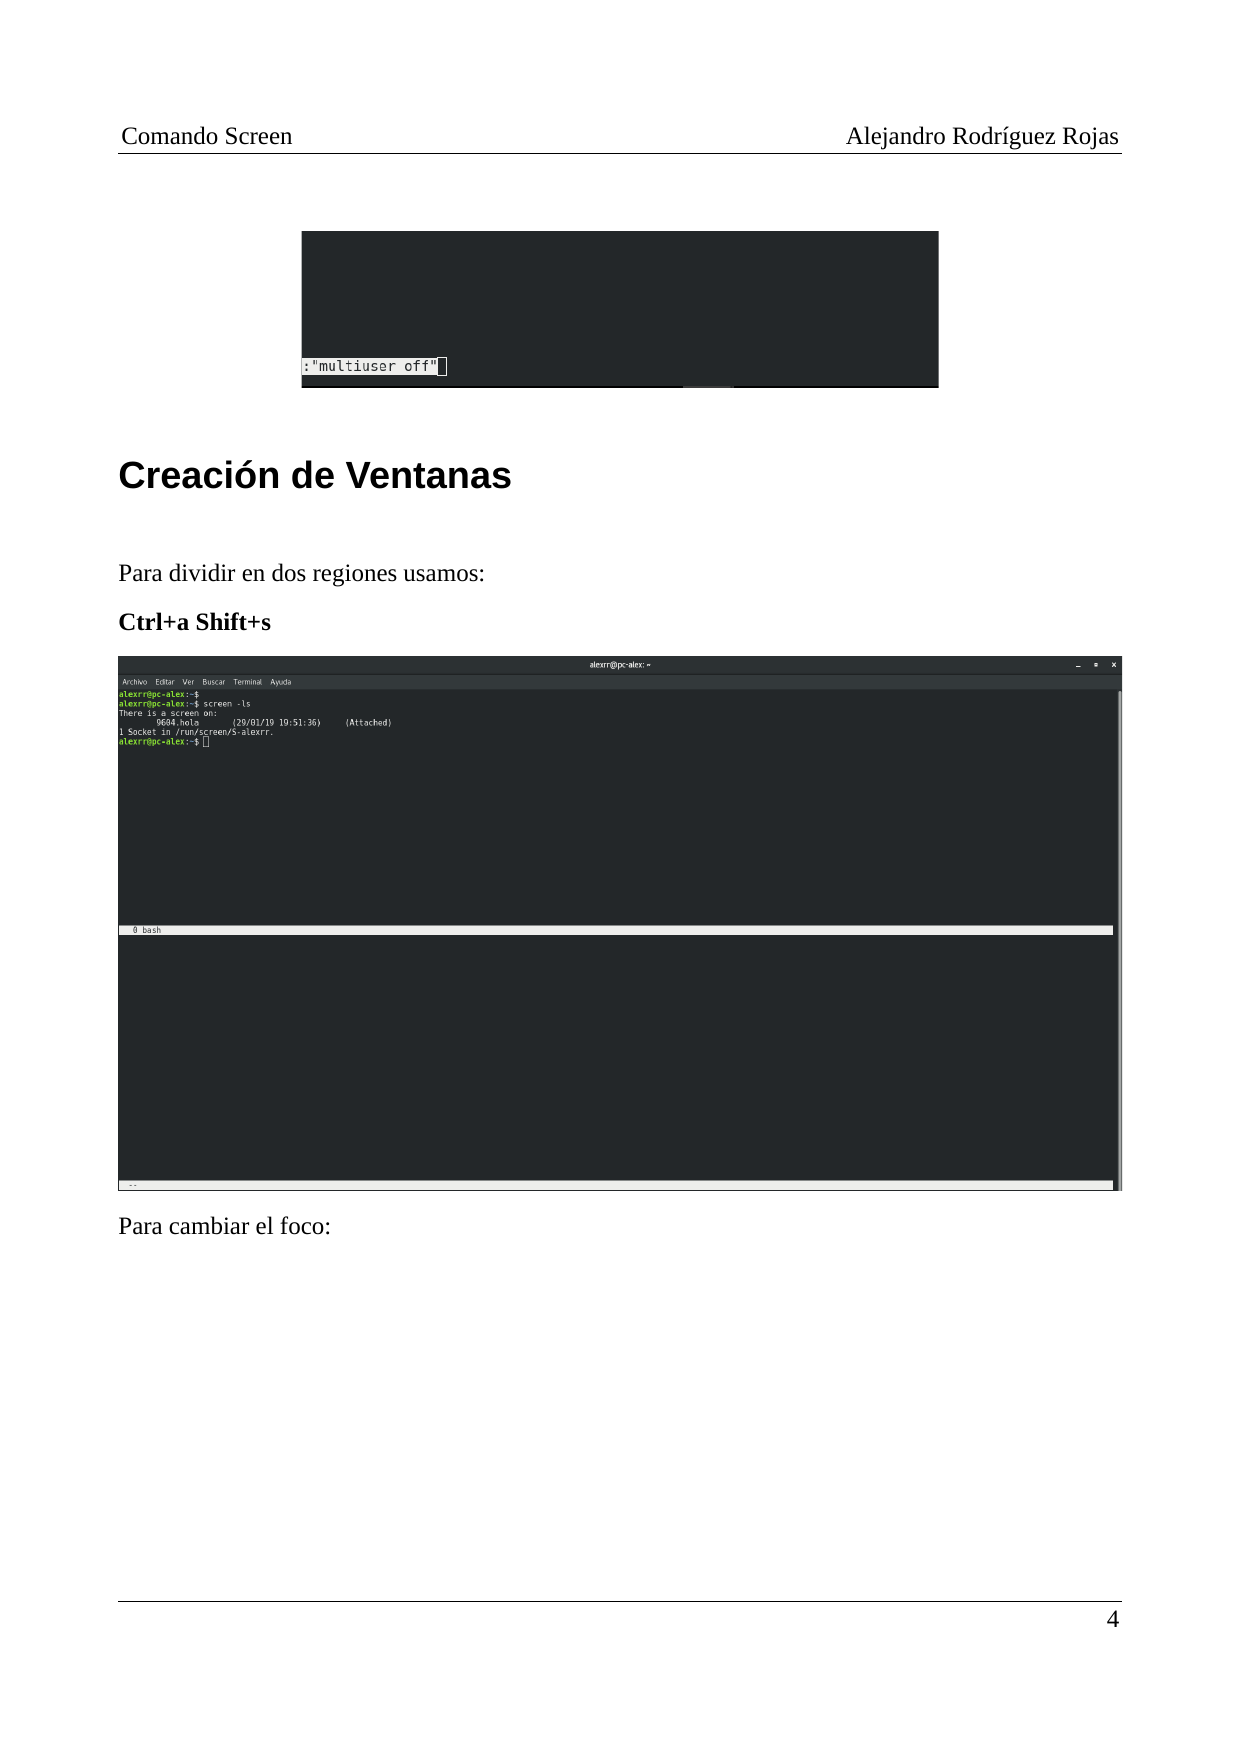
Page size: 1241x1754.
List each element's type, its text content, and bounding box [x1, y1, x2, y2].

picture [118, 656, 1123, 1191]
text Para dividir en dos regiones usamos: [118, 558, 1122, 587]
subtitle Creación de Ventanas [118, 453, 1122, 496]
text Ctrl+a Shift+s [118, 607, 1122, 636]
text Para cambiar el foco: [118, 1211, 1122, 1239]
